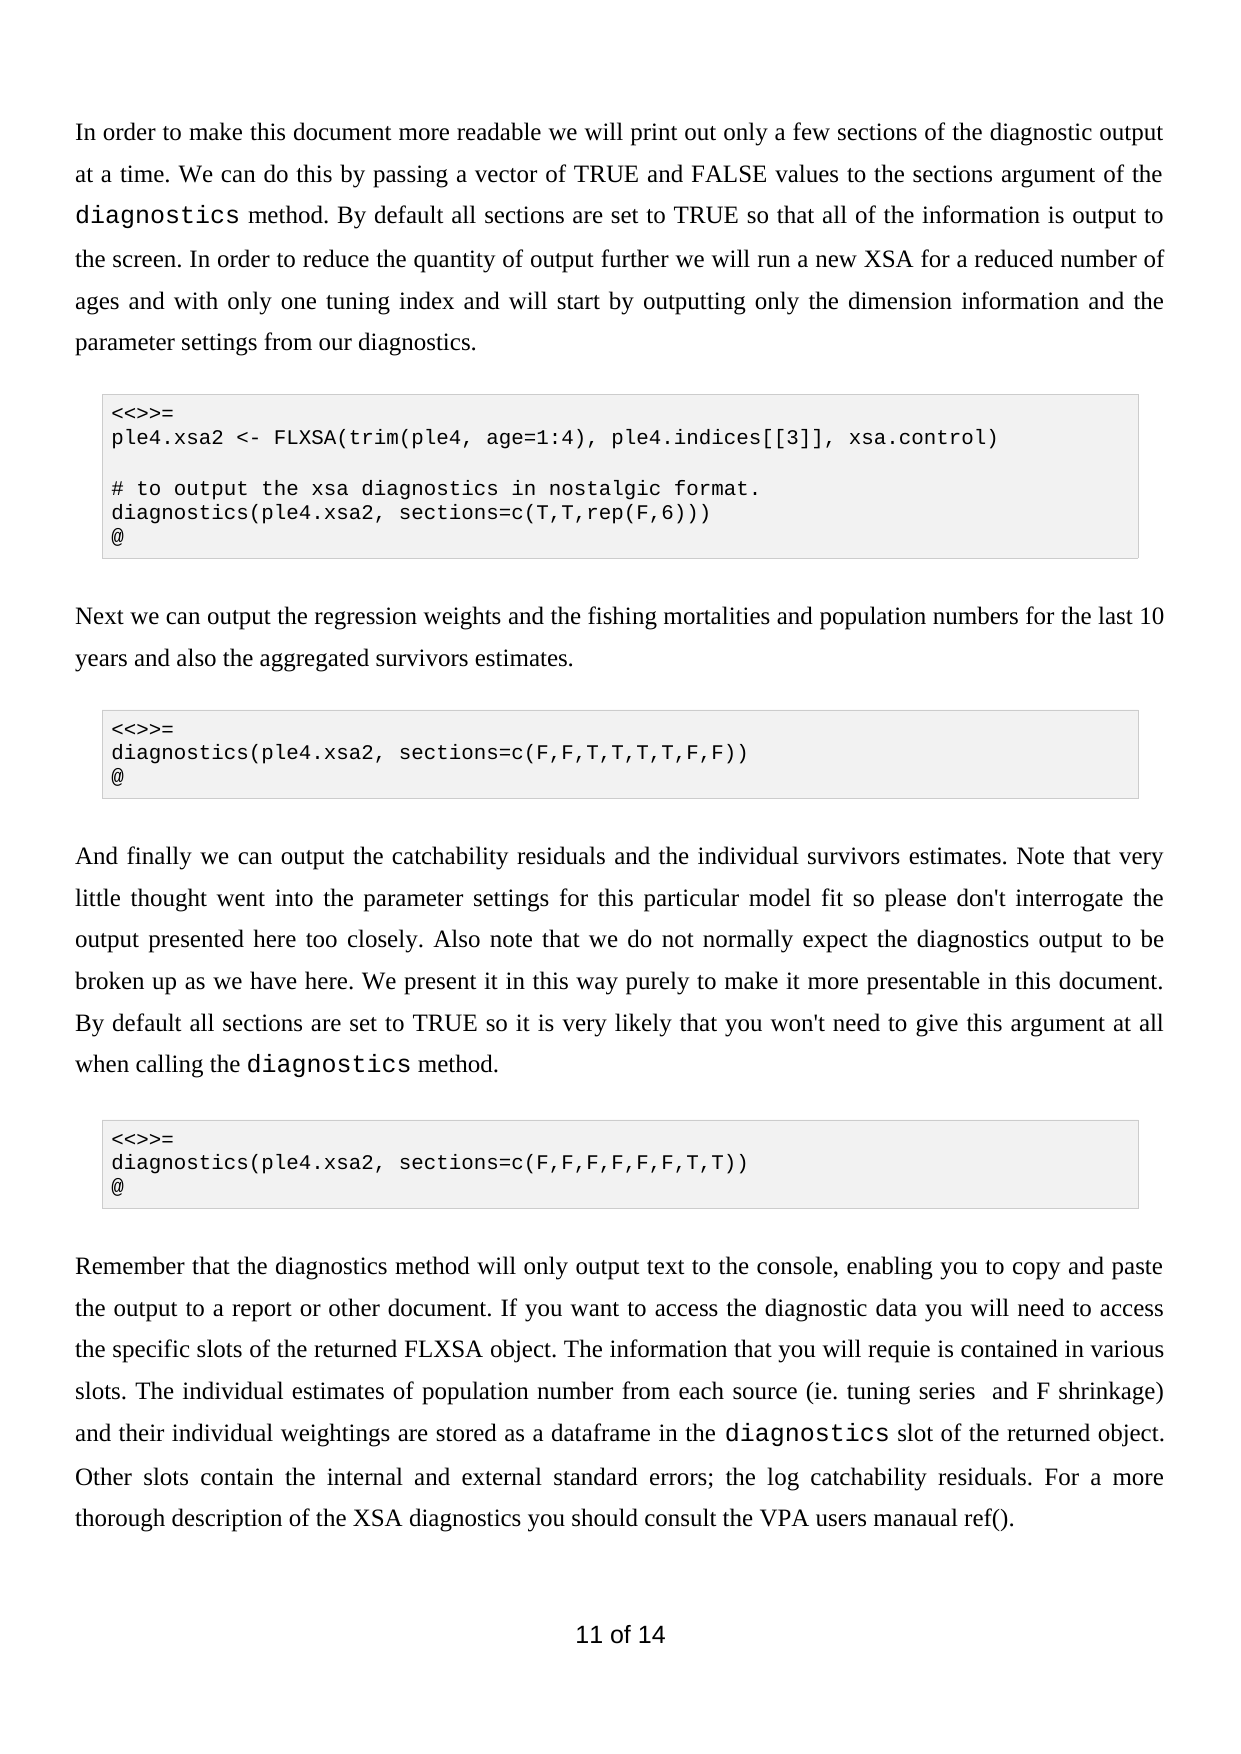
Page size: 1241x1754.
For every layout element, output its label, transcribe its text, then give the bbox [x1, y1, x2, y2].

text diagnostics(ple4.xsa2, sections=c(F,F,F,F,F,F,T,T)) [111, 1152, 1129, 1176]
text # to output the xsa diagnostics in nostalgic format. [111, 478, 1129, 502]
text Next we can output the regression weights and the fishing mortalities and population numbers for the last 10 years and also the aggregated survivors estimates. [75, 382, 1166, 671]
text @ [111, 766, 1129, 789]
text <<>>= [111, 1129, 1129, 1152]
text diagnostics(ple4.xsa2, sections=c(T,T,rep(F,6))) [111, 502, 1129, 526]
text diagnostics(ple4.xsa2, sections=c(F,F,T,T,T,T,F,F)) [111, 742, 1129, 766]
text @ [111, 526, 1129, 549]
text In order to make this document more readable we will print out only a few sections of the diagnostic output at a time. We can do this by passing a vector of TRUE and FALSE values to the sections argument of the diagnostics method. By default all sections are set to TRUE so that all of the information is output to the screen. In order to reduce the quantity of output further we will run a new XSA for a reduced number of ages and with only one tuning index and will start by outputting only the dimension information and the parameter settings from our diagnostics. [75, 118, 1166, 356]
text ple4.xsa2 <- FLXSA(trim(ple4, age=1:4), ple4.indices[[3]], xsa.control) [111, 427, 1129, 451]
text <<>>= [111, 719, 1129, 742]
text Remember that the diagnostics method will only output text to the console, enabling you to copy and paste the output to a report or other document. If you want to access the diagnostic data you will need to access the specific slots of the returned FLXSA object. The information that you will requie is contained in various slots. The individual estimates of population number from each source (ie. tuning series and F shrinkage) and their individual weightings are stored as a dataframe in the diagnostics slot of the returned object. Other slots contain the internal and external standard errors; the log catchability residuals. For a more thorough description of the XSA diagnostics you should consult the VPA users manaual ref(). [75, 1108, 1166, 1532]
text <<>>= [111, 403, 1129, 427]
text @ [111, 1176, 1129, 1199]
text And finally we can output the catchability residuals and the individual survivors estimates. Note that very little thought went into the parameter settings for this particular model fit so please don't interrogate the output presented here too closely. Also note that we do not normally expect the diagnostics output to be broken up as we have here. We present it in this way purely to make it more presentable in this document. By default all sections are set to TRUE so it is very likely that you won't need to give this argument at all when calling the diagnostics method. [75, 698, 1166, 1080]
